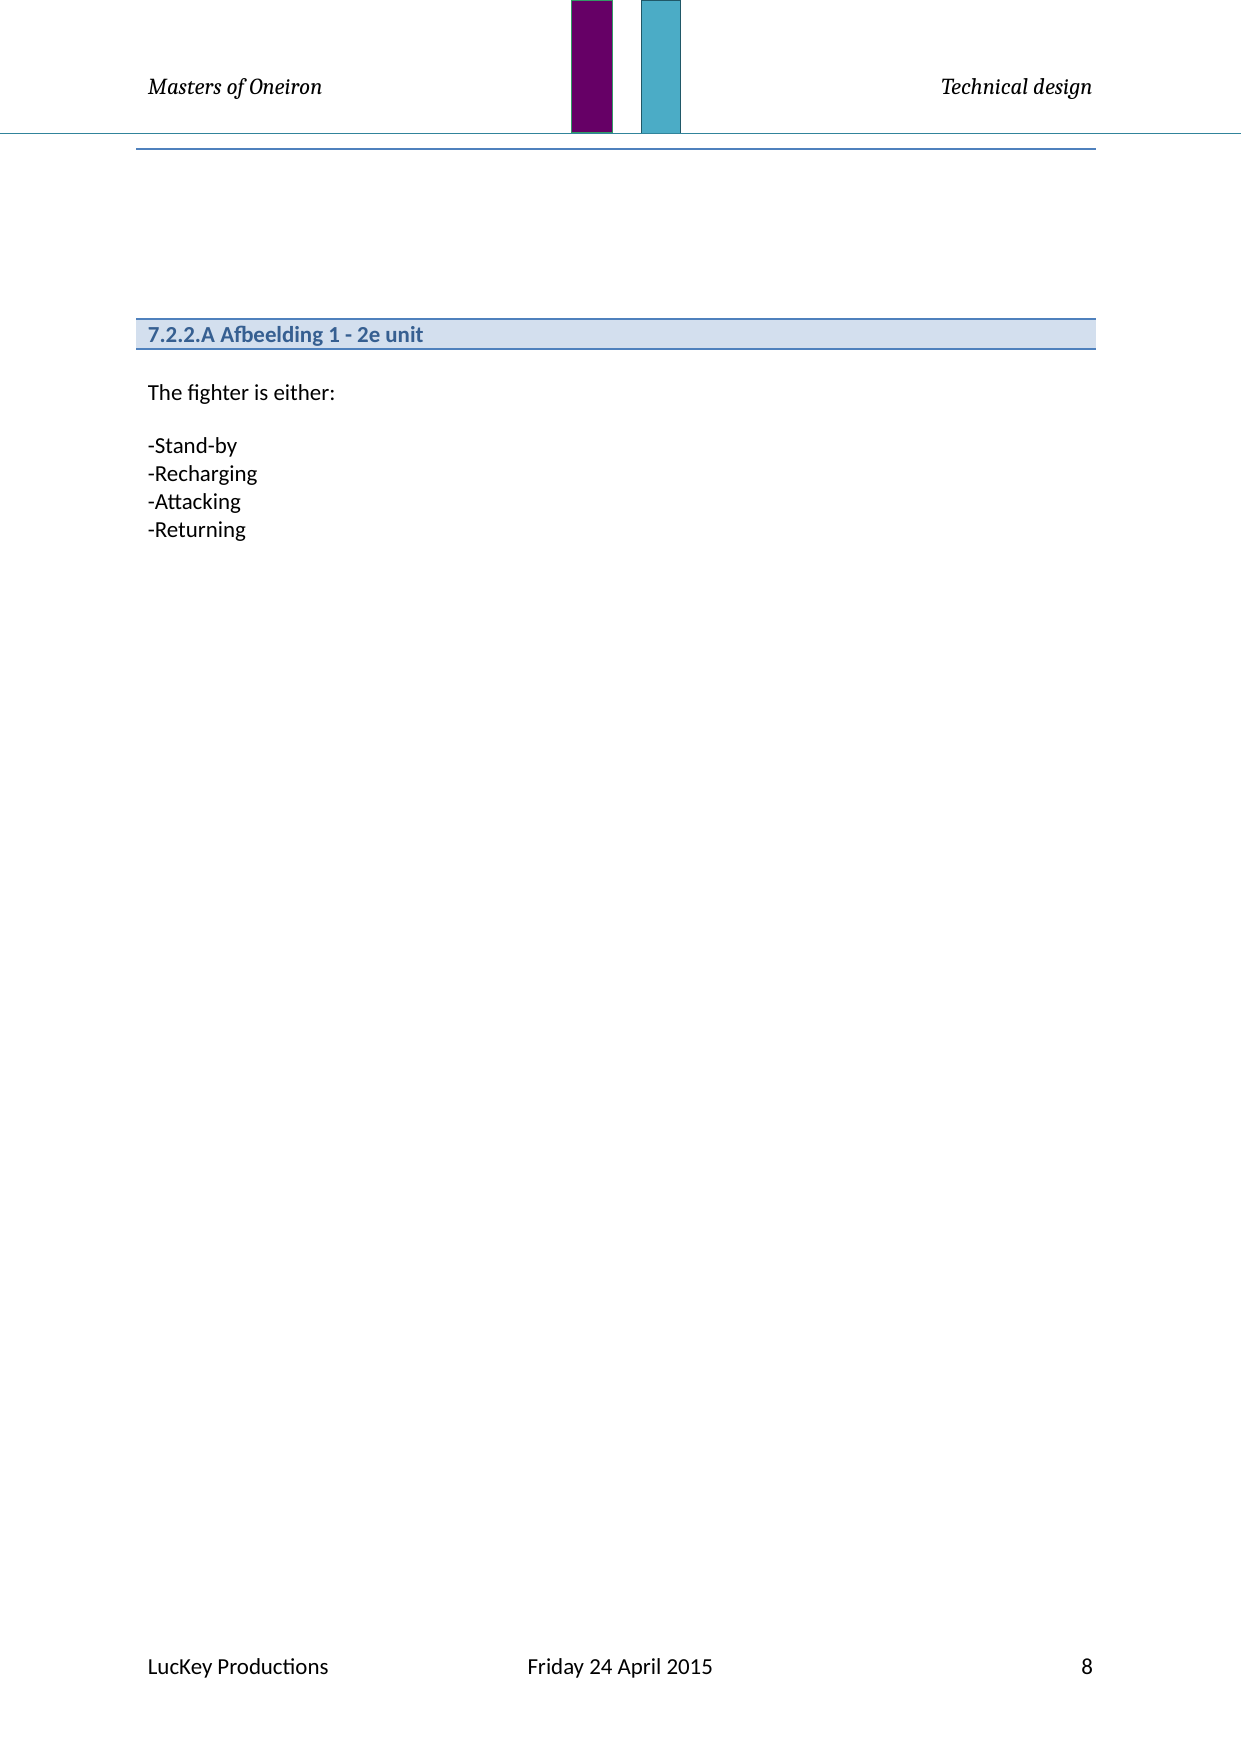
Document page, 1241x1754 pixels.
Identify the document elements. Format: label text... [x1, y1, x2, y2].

table_header [136, 150, 1096, 318]
text -Recharging [148, 459, 1093, 487]
table_cell 7.2.2.A Afbeelding 1 - 2e unit [136, 320, 1096, 348]
text -Returning [148, 515, 1093, 543]
text The fighter is either: [148, 378, 1093, 406]
text -Attacking [148, 487, 1093, 515]
text -Stand-by [148, 431, 1093, 459]
